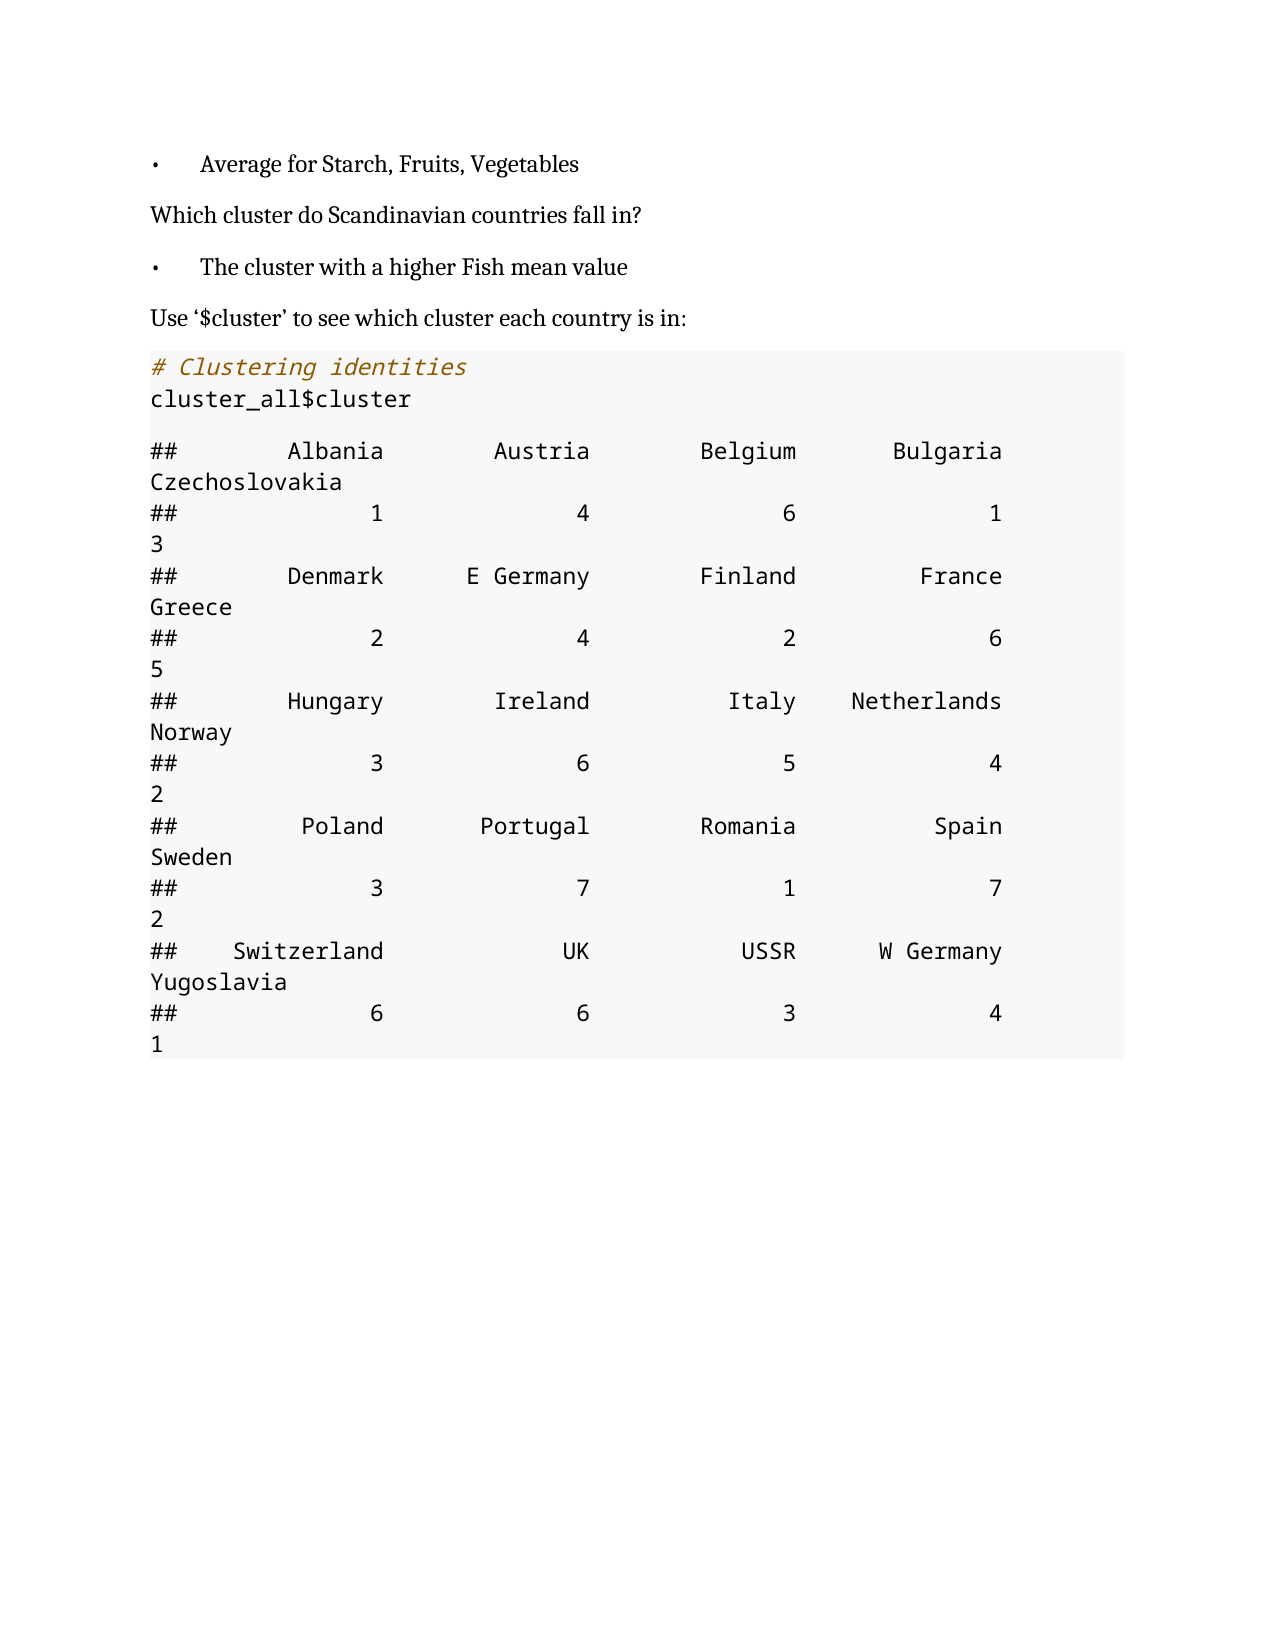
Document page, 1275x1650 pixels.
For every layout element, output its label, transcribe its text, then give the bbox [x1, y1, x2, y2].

text # Clustering identities cluster_all$cluster [150, 351, 1125, 414]
text Use ‘$cluster’ to see which cluster each country is in: [150, 304, 1125, 332]
list The cluster with a higher Fish mean value [150, 252, 1125, 281]
text Which cluster do Scandinavian countries fall in? [150, 201, 1125, 230]
list Average for Starch, Fruits, Vegetables [150, 150, 1125, 179]
text ## Albania Austria Belgium Bulgaria Czechoslovakia ## 1 4 6 1 3 ## Denmark E Germany Finland France Greece ## 2 4 2 6 5 ## Hungary Ireland Italy Netherlands Norway ## 3 6 5 4 2 ## Poland Portugal Romania Spain Sweden ## 3 7 1 7 2 ## Switzerland UK USSR W Germany Yugoslavia ## 6 6 3 4 1 [150, 434, 1125, 1059]
